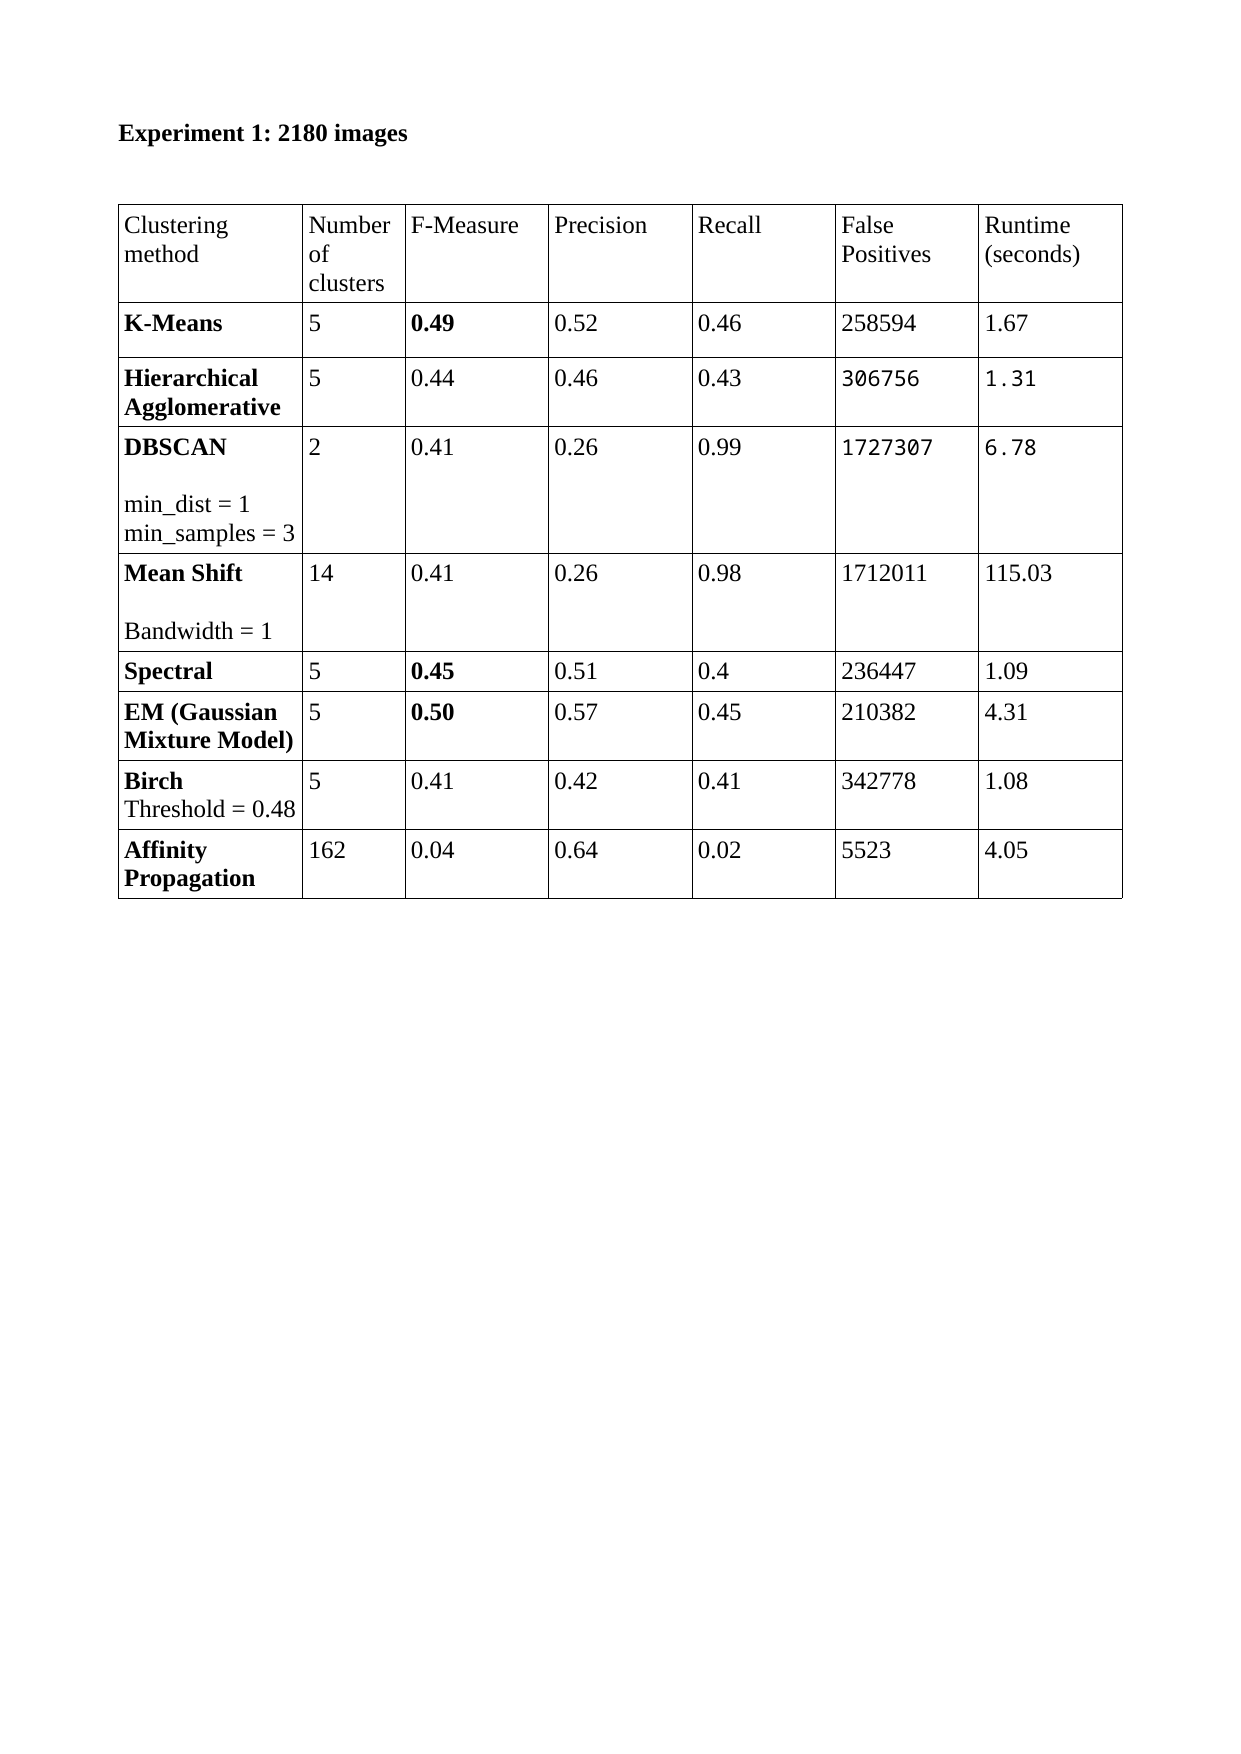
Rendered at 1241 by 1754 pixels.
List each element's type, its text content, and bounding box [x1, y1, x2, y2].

table_cell 1.31 [979, 358, 1122, 426]
table_cell 5 [303, 303, 405, 357]
table_cell 1.09 [979, 652, 1122, 691]
table_cell EM (Gaussian Mixture Model) [119, 692, 302, 760]
table_cell 0.50 [406, 692, 548, 760]
table_cell Birch Threshold = 0.48 [119, 761, 302, 829]
table_cell 0.42 [549, 761, 692, 829]
table_cell 0.51 [549, 652, 692, 691]
table_header Clustering method [119, 205, 302, 302]
table_header Precision [549, 205, 692, 302]
table_cell 236447 [836, 652, 978, 691]
table_cell 0.26 [549, 554, 692, 651]
table_header F-Measure [406, 205, 548, 302]
table_cell 5 [303, 761, 405, 829]
table_header Number of clusters [303, 205, 405, 302]
table_cell 4.31 [979, 692, 1122, 760]
table_cell 6.78 [979, 427, 1122, 553]
table_cell 0.41 [406, 427, 548, 553]
table_cell 258594 [836, 303, 978, 357]
table_cell 342778 [836, 761, 978, 829]
table_cell 0.41 [406, 761, 548, 829]
table_cell 0.99 [693, 427, 835, 553]
table_cell 5523 [836, 830, 978, 898]
table_header Runtime (seconds) [979, 205, 1122, 302]
text Experiment 1: 2180 images [118, 118, 1122, 147]
table_cell 0.64 [549, 830, 692, 898]
table_cell Affinity Propagation [119, 830, 302, 898]
table_cell 14 [303, 554, 405, 651]
table_cell 0.41 [693, 761, 835, 829]
table_cell 5 [303, 692, 405, 760]
table_cell 5 [303, 652, 405, 691]
table_cell 0.43 [693, 358, 835, 426]
table_cell 0.49 [406, 303, 548, 357]
table_cell DBSCAN min_dist = 1 min_samples = 3 [119, 427, 302, 553]
table_cell 115.03 [979, 554, 1122, 651]
table_cell 0.45 [693, 692, 835, 760]
table_cell 0.04 [406, 830, 548, 898]
table_cell 0.46 [693, 303, 835, 357]
table_cell Spectral [119, 652, 302, 691]
table_cell 2 [303, 427, 405, 553]
table_cell 0.57 [549, 692, 692, 760]
table_cell 0.41 [406, 554, 548, 651]
table_cell 1727307 [836, 427, 978, 553]
table_cell 306756 [836, 358, 978, 426]
table_cell 0.45 [406, 652, 548, 691]
table_header Recall [693, 205, 835, 302]
table_cell 0.4 [693, 652, 835, 691]
table_cell Hierarchical Agglomerative [119, 358, 302, 426]
table_cell 5 [303, 358, 405, 426]
table_cell 4.05 [979, 830, 1122, 898]
table_header False Positives [836, 205, 978, 302]
table_cell K-Means [119, 303, 302, 357]
table_cell 0.44 [406, 358, 548, 426]
table_cell 1.08 [979, 761, 1122, 829]
table_cell 0.52 [549, 303, 692, 357]
table_cell 0.98 [693, 554, 835, 651]
table_cell 162 [303, 830, 405, 898]
table_cell 0.02 [693, 830, 835, 898]
table_cell 1712011 [836, 554, 978, 651]
table_cell 1.67 [979, 303, 1122, 357]
table_cell 0.46 [549, 358, 692, 426]
table_cell 0.26 [549, 427, 692, 553]
table_cell Mean Shift Bandwidth = 1 [119, 554, 302, 651]
table_cell 210382 [836, 692, 978, 760]
